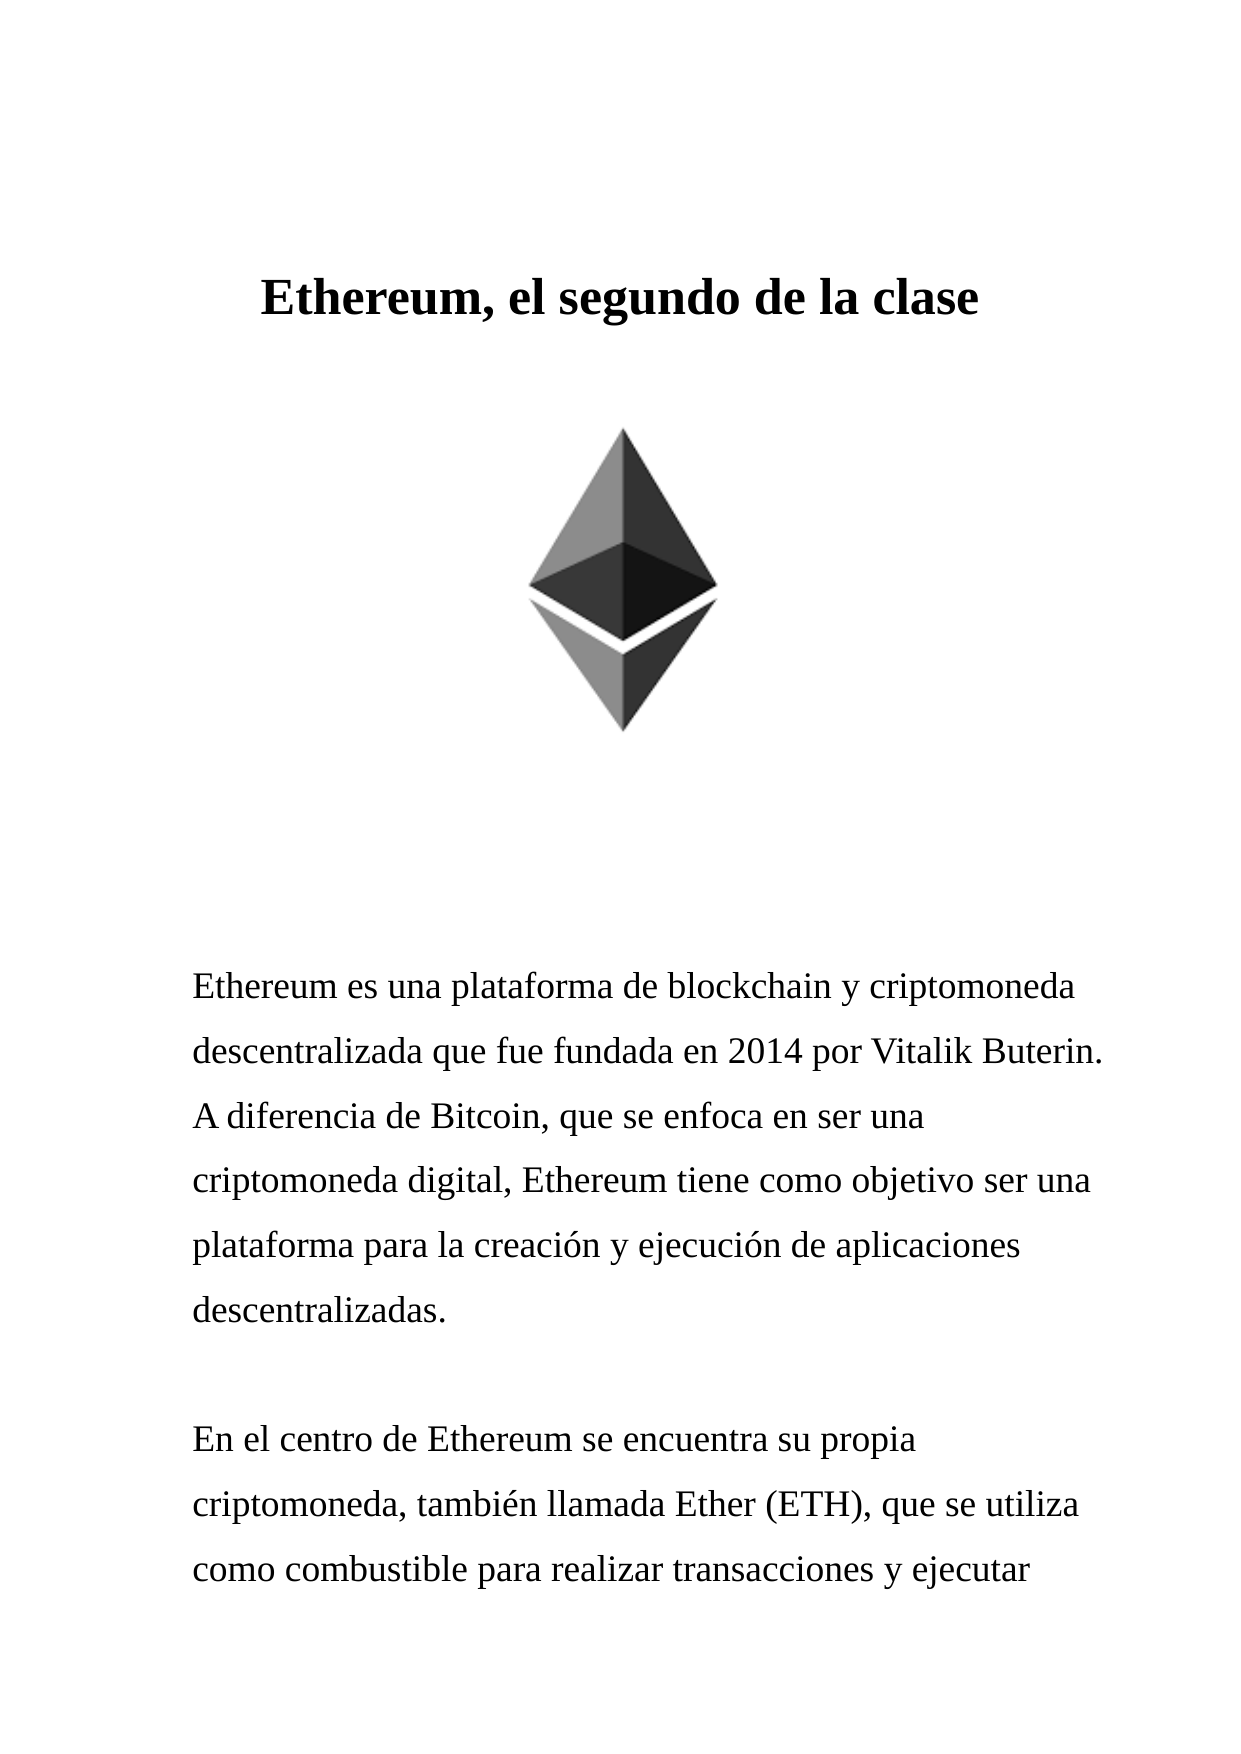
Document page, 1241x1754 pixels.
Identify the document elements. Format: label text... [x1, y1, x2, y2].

picture [339, 420, 901, 743]
text Ethereum, el segundo de la clase [118, 266, 1122, 326]
text Ethereum es una plataforma de blockchain y criptomoneda descentralizada que fue fundada en 2014 por Vitalik Buterin. A diferencia de Bitcoin, que se enfoca en ser una criptomoneda digital, Ethereum tiene como objetivo ser una plataforma para la creación y ejecución de aplicaciones descentralizadas. [192, 964, 1122, 1330]
text En el centro de Ethereum se encuentra su propia criptomoneda, también llamada Ether (ETH), que se utiliza como combustible para realizar transacciones y ejecutar [192, 1417, 1122, 1589]
